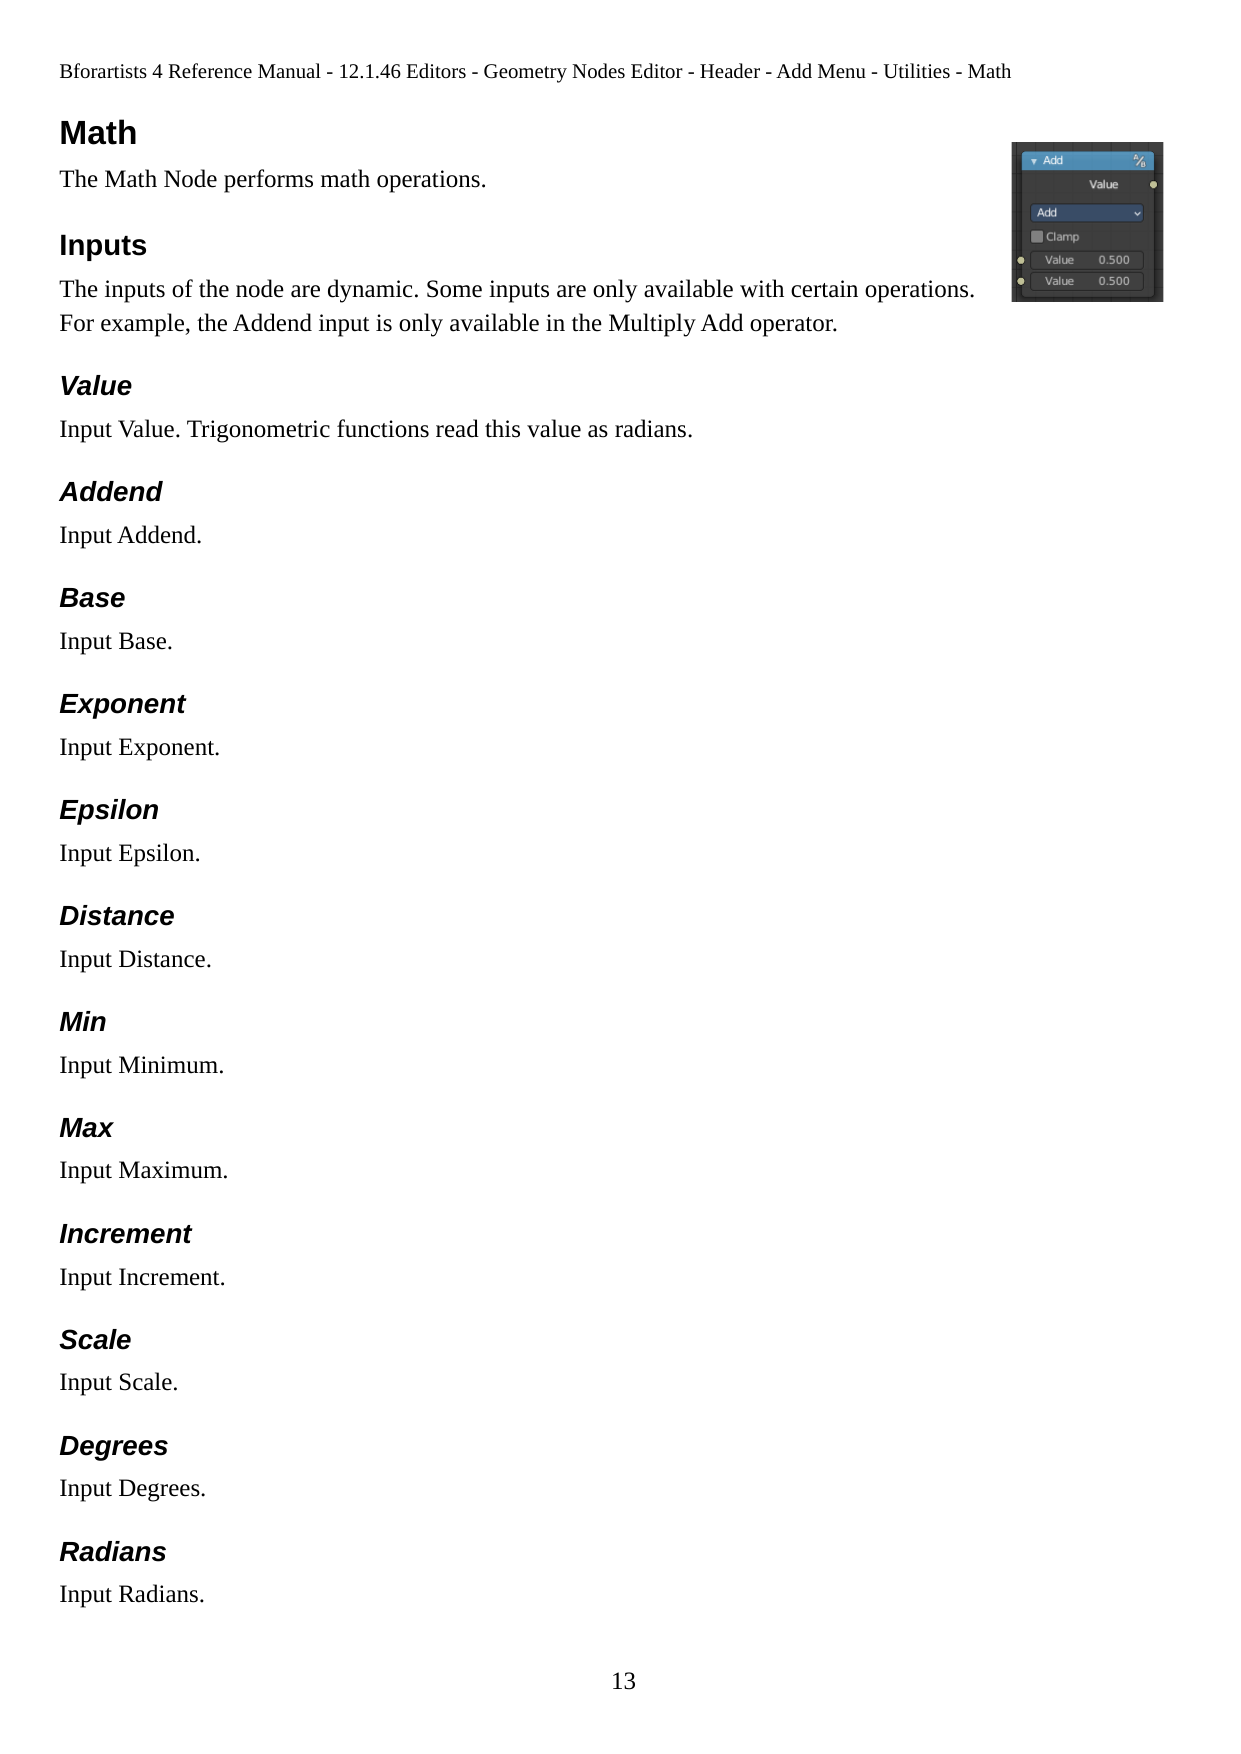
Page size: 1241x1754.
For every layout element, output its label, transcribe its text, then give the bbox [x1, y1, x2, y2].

subtitle Base [59, 582, 1181, 613]
text Input Degrees. [59, 1473, 1181, 1502]
subtitle Epsilon [59, 793, 1181, 825]
subtitle Inputs [59, 227, 1011, 261]
text Input Scale. [59, 1367, 1181, 1396]
subtitle Value [59, 370, 1181, 402]
text Input Base. [59, 626, 1181, 655]
text Input Addend. [59, 520, 1181, 549]
text Input Exponent. [59, 732, 1181, 761]
subtitle Increment [59, 1217, 1181, 1249]
subtitle Radians [59, 1535, 1181, 1567]
text Input Distance. [59, 944, 1181, 972]
subtitle Max [59, 1111, 1181, 1143]
subtitle Addend [59, 476, 1181, 507]
subtitle Exponent [59, 687, 1181, 719]
picture [1011, 142, 1164, 302]
text Input Value. Trigonometric functions read this value as radians. [59, 414, 1181, 443]
text The Math Node performs math operations. [59, 164, 1011, 192]
subtitle [1164, 227, 1181, 261]
text The inputs of the node are dynamic. Some inputs are only available with certain operations. For example, the Addend input is only available in the Multiply Add operator. [59, 274, 1181, 337]
subtitle Math [59, 113, 1181, 151]
text Input Epsilon. [59, 838, 1181, 867]
subtitle Degrees [59, 1429, 1181, 1461]
text Input Minimum. [59, 1050, 1181, 1078]
text Input Increment. [59, 1262, 1181, 1290]
subtitle Min [59, 1005, 1181, 1037]
subtitle Scale [59, 1323, 1181, 1355]
subtitle Distance [59, 899, 1181, 931]
text Input Radians. [59, 1579, 1181, 1608]
text Input Maximum. [59, 1156, 1181, 1184]
